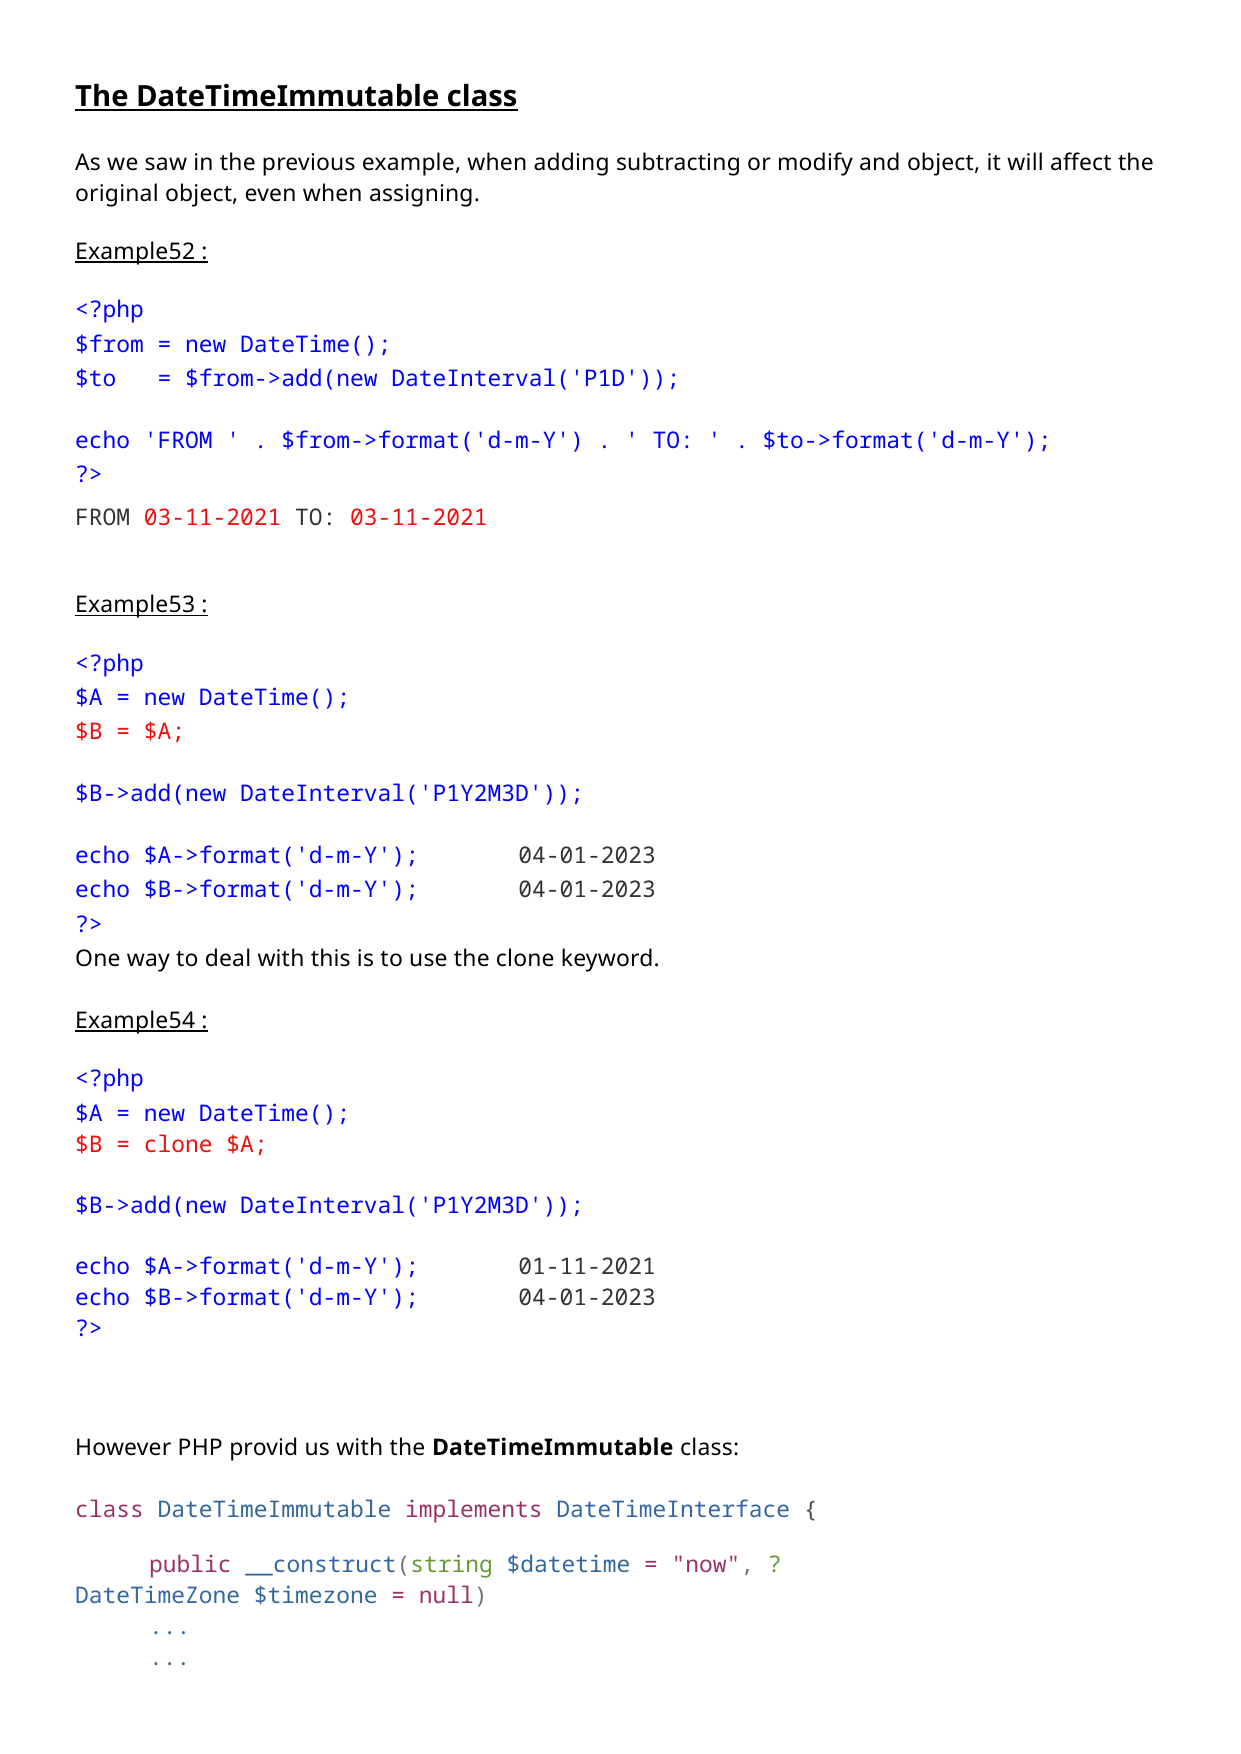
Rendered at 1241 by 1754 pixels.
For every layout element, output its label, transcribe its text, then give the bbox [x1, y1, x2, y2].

text $A = new DateTime(); [75, 1097, 1166, 1128]
text $from = new DateTime(); [75, 327, 1166, 359]
text $B->add(new DateInterval('P1Y2M3D')); [75, 1189, 1166, 1220]
text As we saw in the previous example, when adding subtracting or modify and object, it will affect the original object, even when assigning. [75, 146, 1166, 208]
text Example54 : [75, 1004, 1166, 1035]
text public __construct(string $datetime = "now", ?DateTimeZone $timezone = null) [75, 1548, 1166, 1610]
subtitle The DateTimeImmutable class [75, 75, 1166, 115]
text ?> [75, 1312, 1166, 1343]
text $A = new DateTime(); [75, 681, 1166, 712]
text However PHP provid us with the DateTimeImmutable class: [75, 1431, 1166, 1462]
text FROM 03-11-2021 TO: 03-11-2021 [75, 501, 1166, 533]
text echo $B->format('d-m-Y'); 04-01-2023 [75, 873, 1166, 905]
text echo $A->format('d-m-Y'); 04-01-2023 [75, 839, 1166, 870]
text Example53 : [75, 588, 1166, 619]
text echo 'FROM ' . $from->format('d-m-Y') . ' TO: ' . $to->format('d-m-Y'); [75, 424, 1166, 455]
text ?> [75, 458, 1166, 489]
text $to = $from->add(new DateInterval('P1D')); [75, 362, 1166, 393]
text ... [75, 1610, 1166, 1641]
text echo $B->format('d-m-Y'); 04-01-2023 [75, 1281, 1166, 1312]
text <?php [75, 1062, 1166, 1093]
text $B = $A; [75, 715, 1166, 746]
text Example52 : [75, 235, 1166, 266]
text $B->add(new DateInterval('P1Y2M3D')); [75, 777, 1166, 808]
text <?php [75, 293, 1166, 324]
text <?php [75, 646, 1166, 678]
text $B = clone $A; [75, 1128, 1166, 1159]
text class DateTimeImmutable implements DateTimeInterface { [75, 1493, 1166, 1524]
text One way to deal with this is to use the clone keyword. [75, 942, 1166, 973]
text echo $A->format('d-m-Y'); 01-11-2021 [75, 1250, 1166, 1281]
text ... [75, 1641, 1166, 1673]
text ?> [75, 908, 1166, 939]
